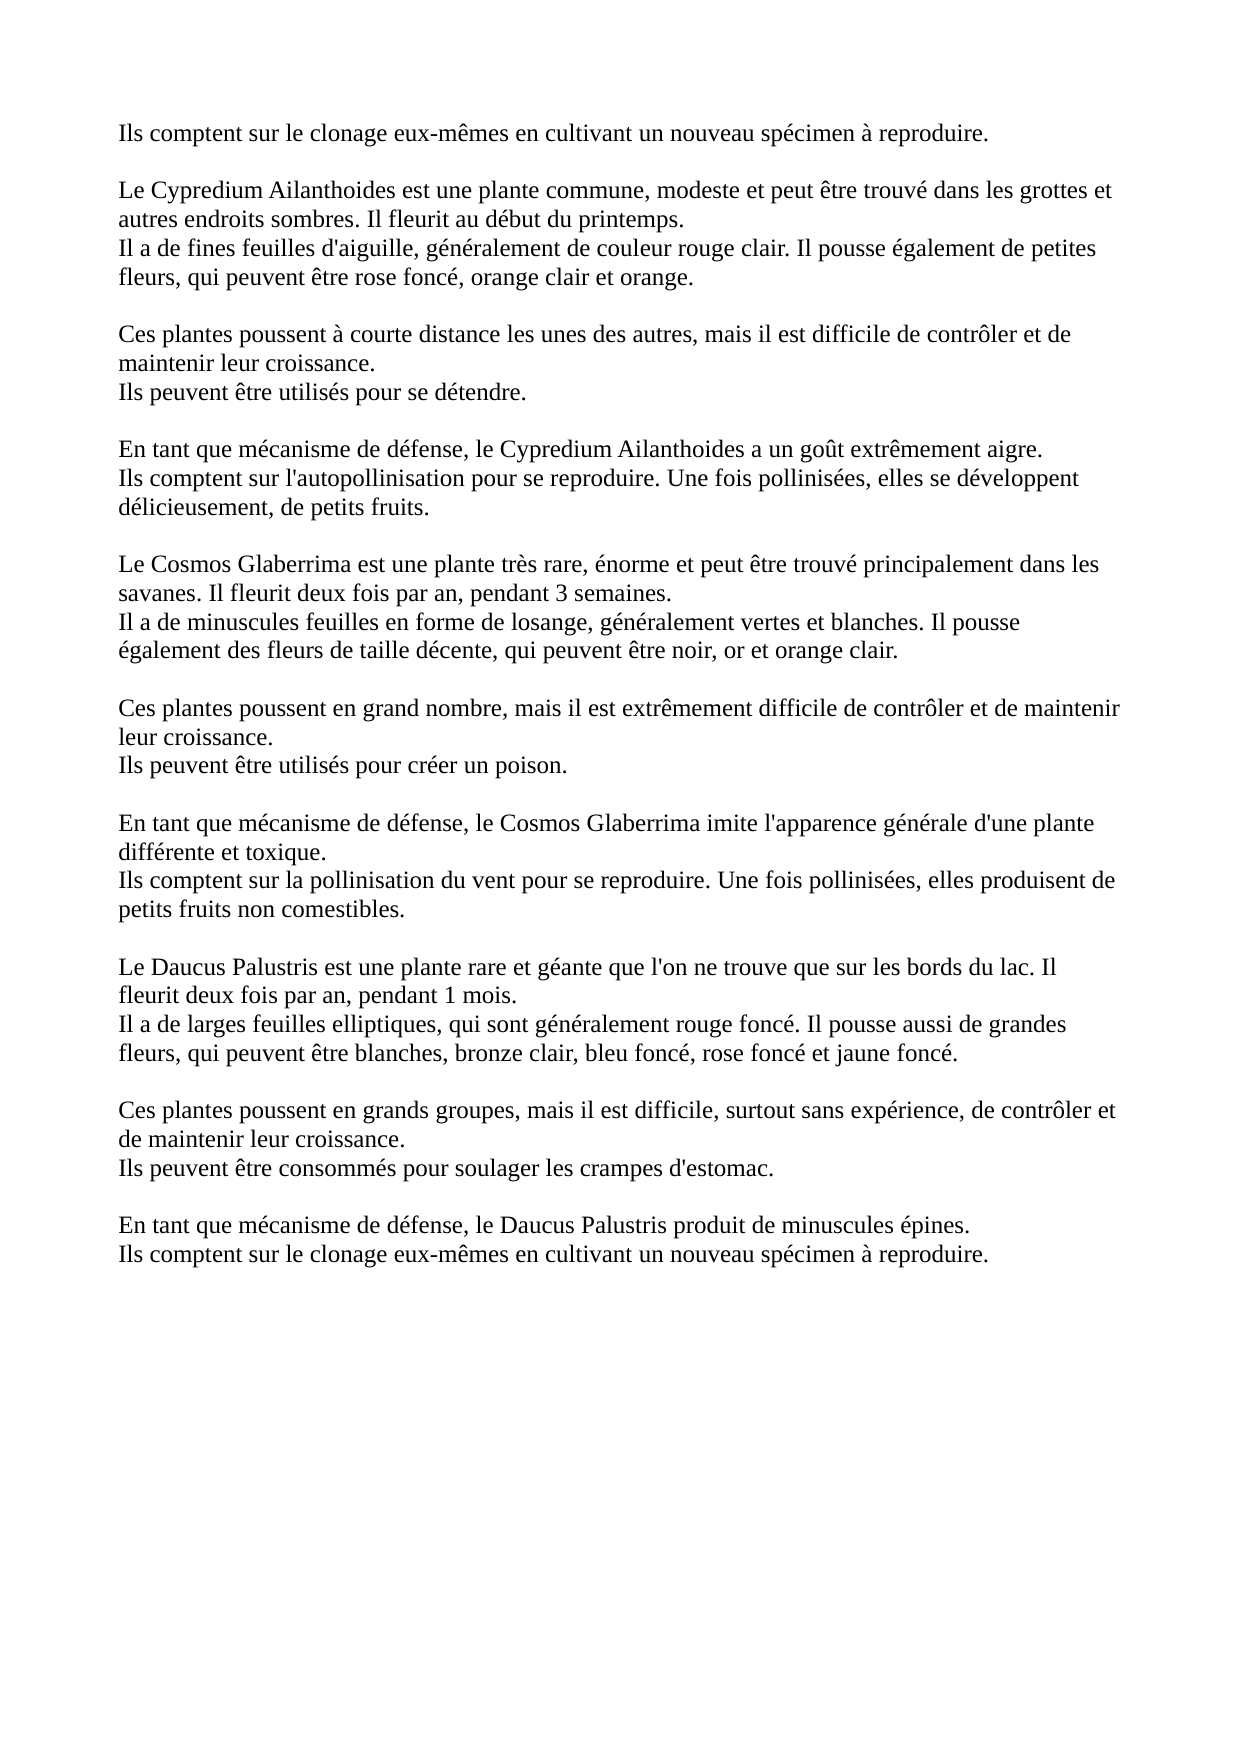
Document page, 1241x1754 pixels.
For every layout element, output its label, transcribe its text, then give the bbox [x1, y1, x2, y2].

text Ils comptent sur le clonage eux-mêmes en cultivant un nouveau spécimen à reproduire. Le Cypredium Ailanthoides est une plante commune, modeste et peut être trouvé dans les grottes et autres endroits sombres. Il fleurit au début du printemps. Il a de fines feuilles d'aiguille, généralement de couleur rouge clair. Il pousse également de petites fleurs, qui peuvent être rose foncé, orange clair et orange. Ces plantes poussent à courte distance les unes des autres, mais il est difficile de contrôler et de maintenir leur croissance. Ils peuvent être utilisés pour se détendre. En tant que mécanisme de défense, le Cypredium Ailanthoides a un goût extrêmement aigre. Ils comptent sur l'autopollinisation pour se reproduire. Une fois pollinisées, elles se développent délicieusement, de petits fruits. Le Cosmos Glaberrima est une plante très rare, énorme et peut être trouvé principalement dans les savanes. Il fleurit deux fois par an, pendant 3 semaines. Il a de minuscules feuilles en forme de losange, généralement vertes et blanches. Il pousse également des fleurs de taille décente, qui peuvent être noir, or et orange clair. Ces plantes poussent en grand nombre, mais il est extrêmement difficile de contrôler et de maintenir leur croissance. Ils peuvent être utilisés pour créer un poison. En tant que mécanisme de défense, le Cosmos Glaberrima imite l'apparence générale d'une plante différente et toxique. Ils comptent sur la pollinisation du vent pour se reproduire. Une fois pollinisées, elles produisent de petits fruits non comestibles. Le Daucus Palustris est une plante rare et géante que l'on ne trouve que sur les bords du lac. Il fleurit deux fois par an, pendant 1 mois. Il a de larges feuilles elliptiques, qui sont généralement rouge foncé. Il pousse aussi de grandes fleurs, qui peuvent être blanches, bronze clair, bleu foncé, rose foncé et jaune foncé. Ces plantes poussent en grands groupes, mais il est difficile, surtout sans expérience, de contrôler et de maintenir leur croissance. Ils peuvent être consommés pour soulager les crampes d'estomac. En tant que mécanisme de défense, le Daucus Palustris produit de minuscules épines. Ils comptent sur le clonage eux-mêmes en cultivant un nouveau spécimen à reproduire. [118, 118, 1122, 1268]
